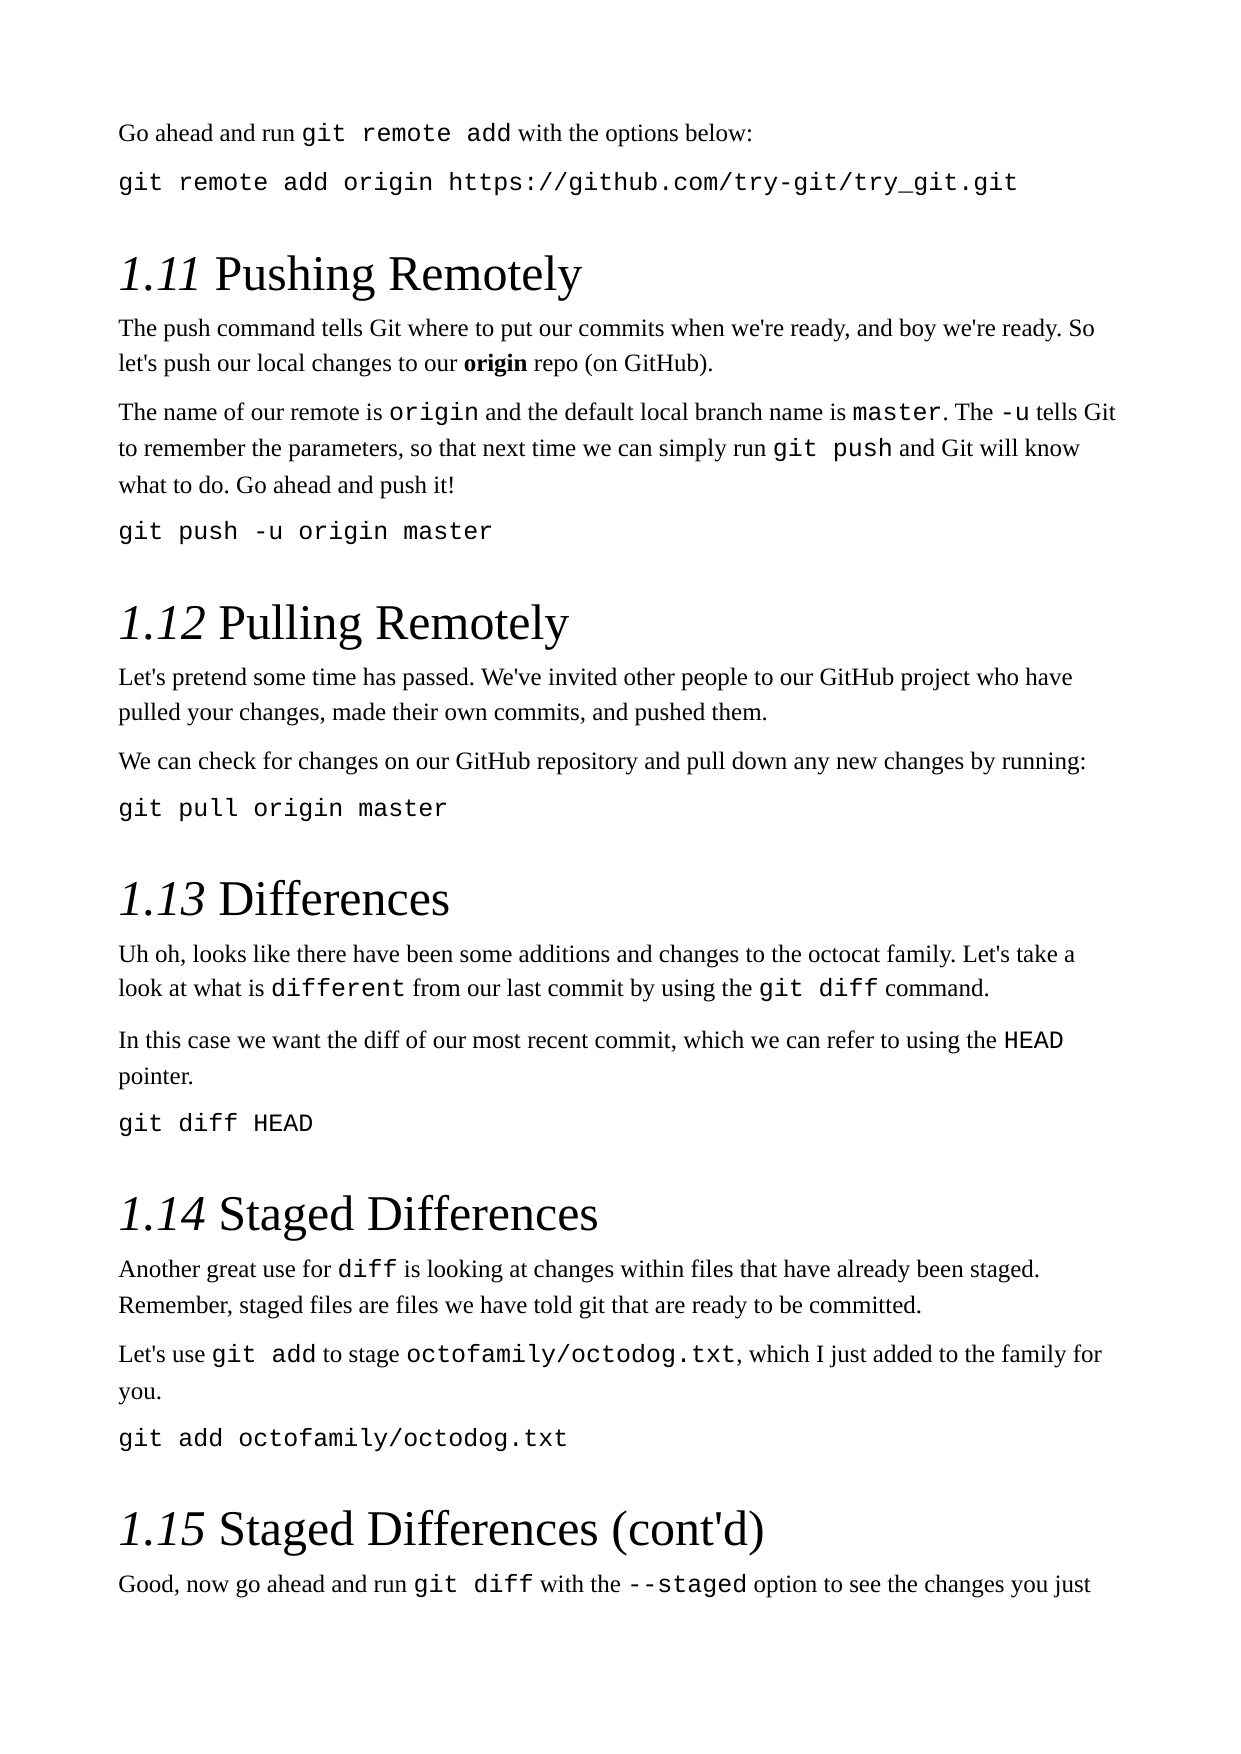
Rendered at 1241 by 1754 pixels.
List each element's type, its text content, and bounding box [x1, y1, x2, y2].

text Good, now go ahead and run git diff with the --staged option to see the changes you just [118, 1569, 1122, 1599]
subtitle 1.11 Pushing Remotely [118, 243, 1122, 301]
text git diff HEAD [118, 1110, 1122, 1139]
subtitle 1.15 Staged Differences (cont'd) [118, 1499, 1122, 1556]
text The name of our remote is origin and the default local branch name is master. The -u tells Git to remember the parameters, so that next time we can simply run git push and Git will know what to do. Go ahead and push it! [118, 397, 1122, 499]
text git push -u origin master [118, 519, 1122, 547]
subtitle 1.14 Staged Differences [118, 1184, 1122, 1241]
text In this case we want the diff of our most recent commit, which we can refer to using the HEAD pointer. [118, 1025, 1122, 1090]
subtitle 1.12 Pulling Remotely [118, 592, 1122, 650]
text Go ahead and run git remote add with the options below: [118, 118, 1122, 149]
text Another great use for diff is looking at changes within files that have already been staged. Remember, staged files are files we have told git that are ready to be committed. [118, 1254, 1122, 1319]
text Uh oh, looks like there have been some additions and changes to the octocat family. Let's take a look at what is different from our last commit by using the git diff command. [118, 939, 1122, 1004]
text The push command tells Git where to put our commits when we're ready, and boy we're ready. So let's push our local changes to our origin repo (on GitHub). [118, 313, 1122, 376]
text git pull origin master [118, 795, 1122, 823]
subtitle 1.13 Differences [118, 869, 1122, 926]
text Let's pretend some time has passed. We've invited other people to our GitHub project who have pulled your changes, made their own commits, and pushed them. [118, 662, 1122, 726]
text git remote add origin https://github.com/try-git/try_git.git [118, 170, 1122, 198]
text Let's use git add to stage octofamily/octodog.txt, which I just added to the family for you. [118, 1339, 1122, 1405]
text We can check for changes on our GitHub repository and pull down any new changes by running: [118, 746, 1122, 775]
text git add octofamily/octodog.txt [118, 1425, 1122, 1453]
